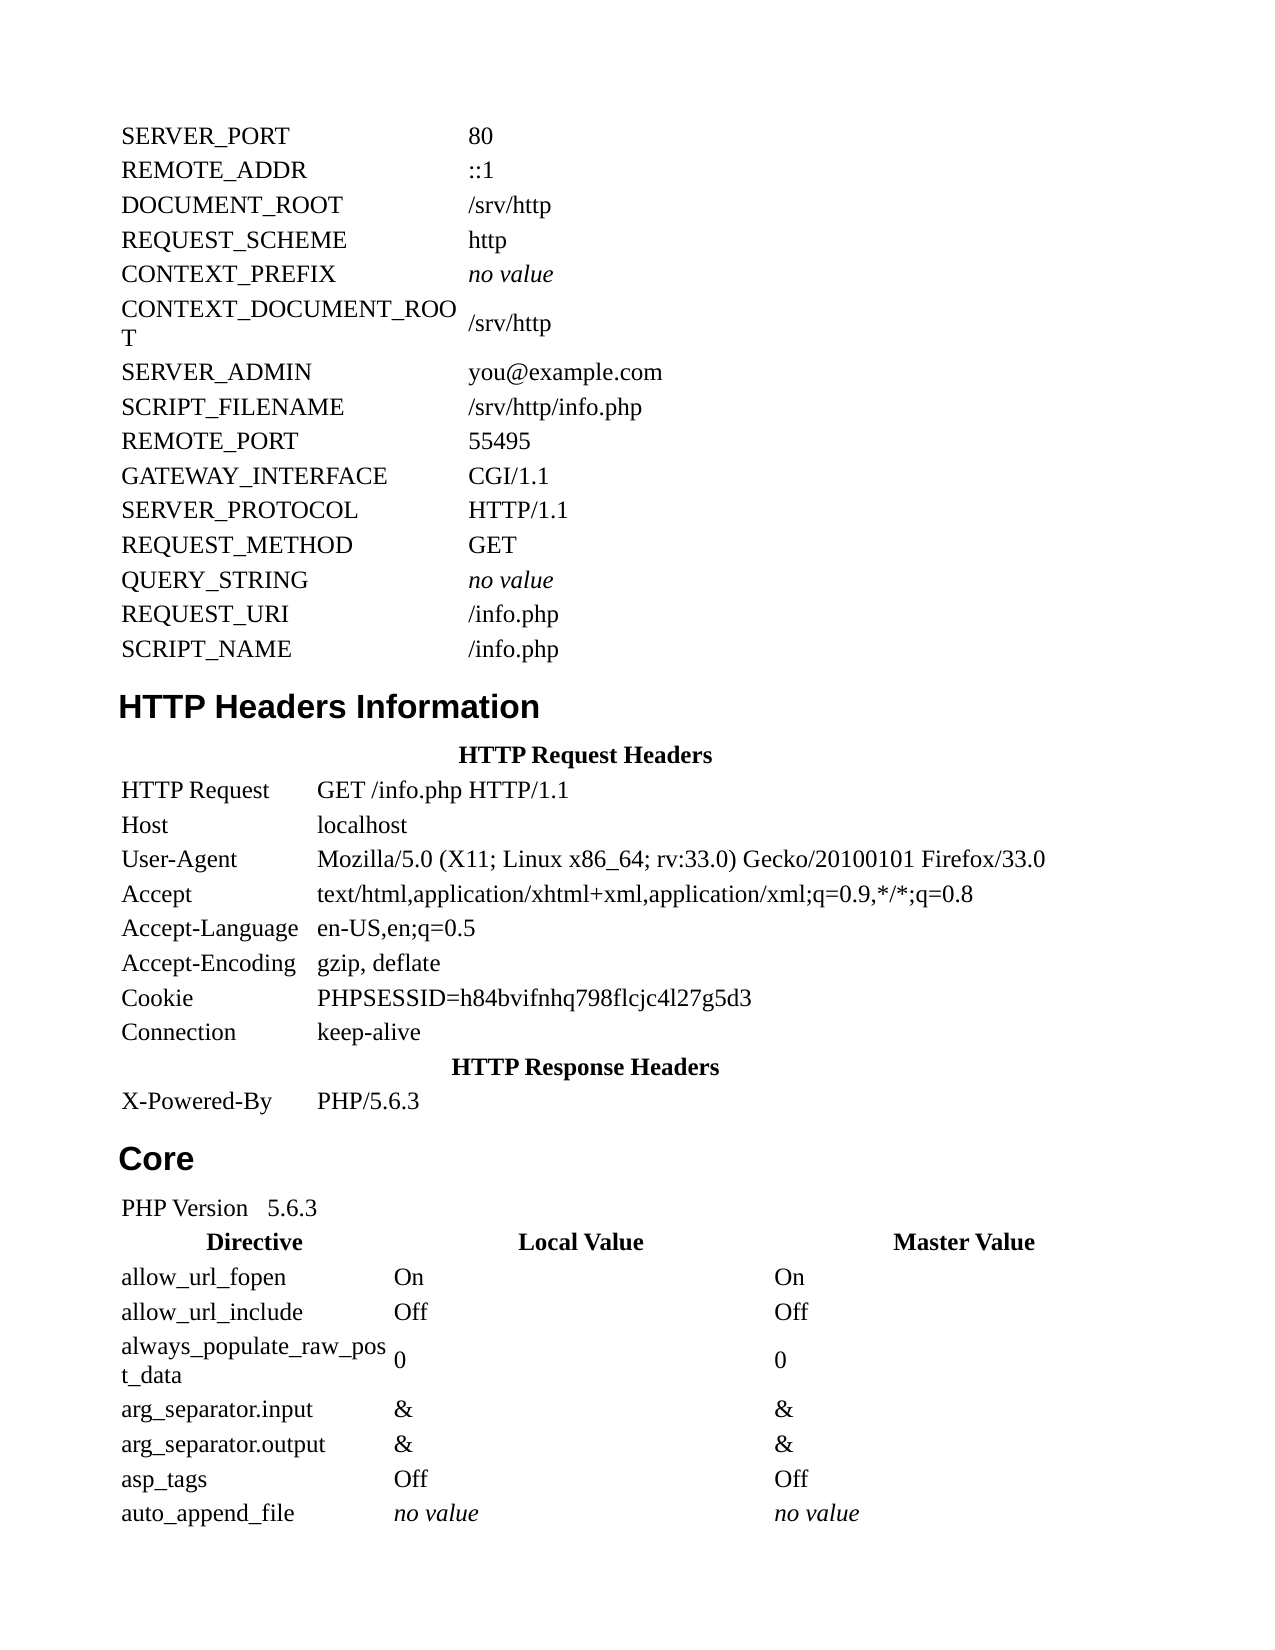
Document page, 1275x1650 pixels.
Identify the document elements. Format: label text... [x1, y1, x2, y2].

table_cell SCRIPT_NAME [118, 631, 465, 666]
table_cell auto_append_file [118, 1495, 391, 1530]
table_cell en-US,en;q=0.5 [314, 911, 1052, 945]
table_cell SERVER_ADMIN [118, 354, 465, 389]
table_cell HTTP Response Headers [118, 1049, 1052, 1083]
table_cell GET /info.php HTTP/1.1 [314, 772, 1052, 807]
table_cell /srv/http [465, 187, 1157, 222]
table_cell localhost [314, 807, 1052, 841]
table_header 5.6.3 [264, 1190, 336, 1224]
table_cell /srv/http/info.php [465, 389, 1157, 423]
table_cell CONTEXT_PREFIX [118, 256, 465, 291]
table_cell /info.php [465, 596, 1157, 631]
table_header PHP Version [118, 1190, 264, 1224]
table_cell On [771, 1259, 1157, 1294]
table_cell REQUEST_URI [118, 596, 465, 631]
table_cell Host [118, 807, 314, 841]
table_cell Accept-Language [118, 911, 314, 945]
table_cell no value [465, 562, 1157, 596]
table_cell GATEWAY_INTERFACE [118, 458, 465, 493]
table_cell Connection [118, 1014, 314, 1049]
table_cell DOCUMENT_ROOT [118, 187, 465, 222]
table_cell SERVER_PROTOCOL [118, 493, 465, 527]
table_cell 55495 [465, 424, 1157, 458]
table_cell Off [771, 1294, 1157, 1328]
table_cell X-Powered-By [118, 1084, 314, 1118]
table_cell text/html,application/xhtml+xml,application/xml;q=0.9,*/*;q=0.8 [314, 876, 1052, 911]
table_cell GET [465, 527, 1157, 562]
subtitle Core [118, 1139, 1157, 1177]
table_cell REQUEST_SCHEME [118, 222, 465, 256]
table_cell PHPSESSID=h84bvifnhq798flcjc4l27g5d3 [314, 980, 1052, 1014]
table_cell allow_url_fopen [118, 1259, 391, 1294]
subtitle HTTP Headers Information [118, 686, 1157, 725]
table_cell /srv/http [465, 291, 1157, 354]
table_cell asp_tags [118, 1461, 391, 1495]
table_cell QUERY_STRING [118, 562, 465, 596]
table_cell & [771, 1426, 1157, 1461]
table_cell ::1 [465, 153, 1157, 187]
table_cell REQUEST_METHOD [118, 527, 465, 562]
table_cell SCRIPT_FILENAME [118, 389, 465, 423]
table_cell REMOTE_PORT [118, 424, 465, 458]
table_cell On [391, 1259, 771, 1294]
table_cell 80 [465, 118, 1157, 153]
table_cell you@example.com [465, 354, 1157, 389]
table_cell Off [771, 1461, 1157, 1495]
table_cell no value [391, 1495, 771, 1530]
table_header HTTP Request Headers [118, 738, 1052, 772]
table_cell Accept-Encoding [118, 945, 314, 980]
table_cell keep-alive [314, 1014, 1052, 1049]
table_cell allow_url_include [118, 1294, 391, 1328]
table_cell Off [391, 1461, 771, 1495]
table_header Directive [118, 1225, 391, 1259]
table_cell User-Agent [118, 841, 314, 876]
table_cell HTTP Request [118, 772, 314, 807]
table_cell no value [771, 1495, 1157, 1530]
table_cell arg_separator.input [118, 1392, 391, 1426]
table_cell & [771, 1392, 1157, 1426]
table_cell 0 [391, 1328, 771, 1392]
table_cell no value [465, 256, 1157, 291]
table_cell always_populate_raw_post_data [118, 1328, 391, 1392]
table_cell arg_separator.output [118, 1426, 391, 1461]
table_cell Off [391, 1294, 771, 1328]
table_cell SERVER_PORT [118, 118, 465, 153]
table_cell CONTEXT_DOCUMENT_ROOT [118, 291, 465, 354]
table_cell Cookie [118, 980, 314, 1014]
table_cell HTTP/1.1 [465, 493, 1157, 527]
table_header Local Value [391, 1225, 771, 1259]
table_cell Mozilla/5.0 (X11; Linux x86_64; rv:33.0) Gecko/20100101 Firefox/33.0 [314, 841, 1052, 876]
table_cell gzip, deflate [314, 945, 1052, 980]
table_cell http [465, 222, 1157, 256]
table_cell 0 [771, 1328, 1157, 1392]
table_cell REMOTE_ADDR [118, 153, 465, 187]
table_cell & [391, 1392, 771, 1426]
table_header Master Value [771, 1225, 1157, 1259]
table_cell & [391, 1426, 771, 1461]
table_cell Accept [118, 876, 314, 911]
table_cell PHP/5.6.3 [314, 1084, 1052, 1118]
table_cell CGI/1.1 [465, 458, 1157, 493]
table_cell /info.php [465, 631, 1157, 666]
